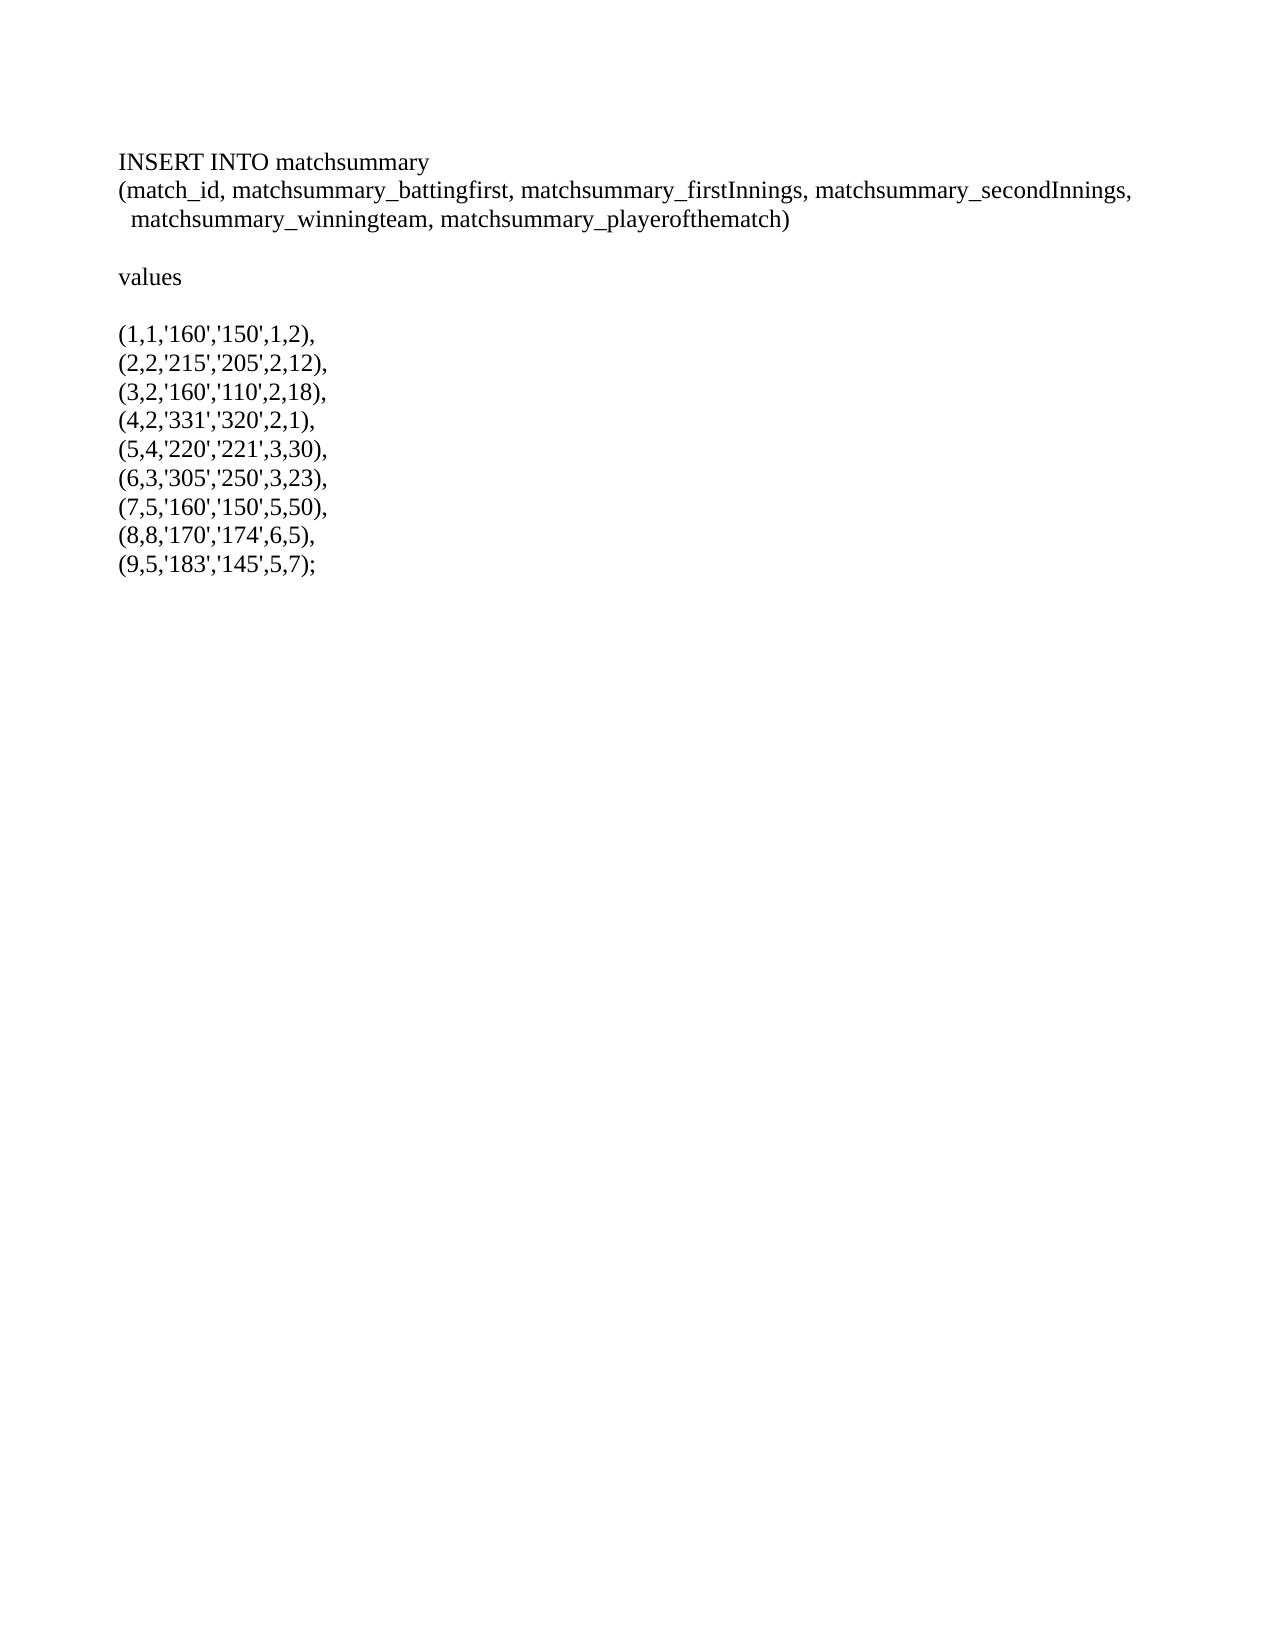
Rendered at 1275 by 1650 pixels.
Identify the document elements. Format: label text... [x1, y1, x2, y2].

text matchsummary_winningteam, matchsummary_playerofthematch) [118, 204, 1157, 233]
text INSERT INTO matchsummary [118, 147, 1157, 176]
text (match_id, matchsummary_battingfirst, matchsummary_firstInnings, matchsummary_secondInnings, [118, 176, 1157, 204]
text (4,2,'331','320',2,1), [118, 406, 1157, 434]
text (1,1,'160','150',1,2), [118, 319, 1157, 348]
text values [118, 262, 1157, 291]
text (7,5,'160','150',5,50), [118, 492, 1157, 521]
text (2,2,'215','205',2,12), [118, 348, 1157, 377]
text (3,2,'160','110',2,18), [118, 377, 1157, 406]
text (6,3,'305','250',3,23), [118, 463, 1157, 492]
text (5,4,'220','221',3,30), [118, 434, 1157, 463]
text (9,5,'183','145',5,7); [118, 549, 1157, 578]
text (8,8,'170','174',6,5), [118, 521, 1157, 549]
